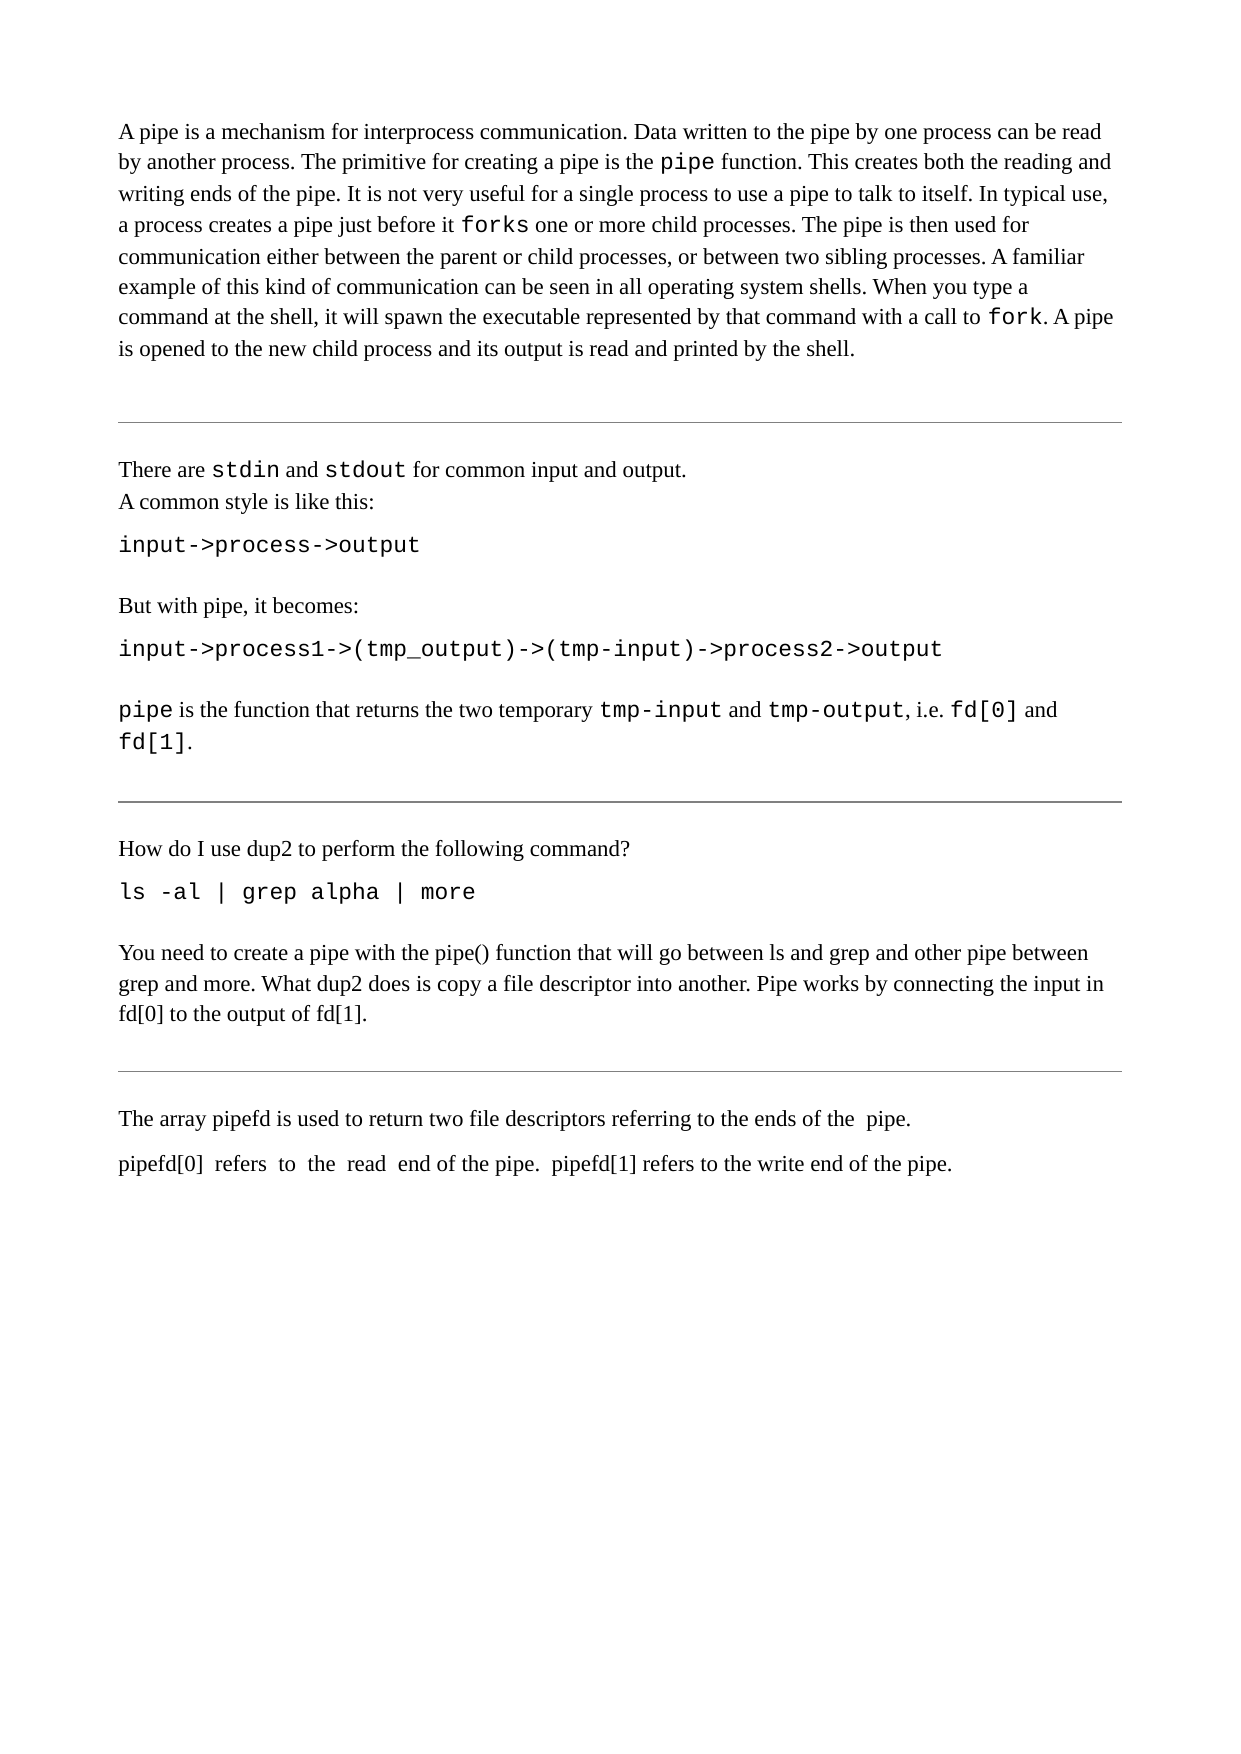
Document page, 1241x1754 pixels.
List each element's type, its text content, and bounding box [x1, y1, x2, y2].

text There are stdin and stdout for common input and output. [118, 456, 1122, 484]
text You need to create a pipe with the pipe() function that will go between ls and grep and other pipe between grep and more. What dup2 does is copy a file descriptor into another. Pipe works by connecting the input in fd[0] to the output of fd[1]. [118, 939, 1122, 1026]
text How do I use dup2 to perform the following command? [118, 835, 1122, 862]
text But with pipe, it becomes: [118, 592, 1122, 618]
text A common style is like this: [118, 488, 1122, 514]
text input->process1->(tmp_output)->(tmp-input)->process2->output [118, 637, 1122, 663]
text ls -al | grep alpha | more [118, 880, 1122, 906]
text A pipe is a mechanism for interprocess communication. Data written to the pipe by one process can be read by another process. The primitive for creating a pipe is the pipe function. This creates both the reading and writing ends of the pipe. It is not very useful for a single process to use a pipe to talk to itself. In typical use, a process creates a pipe just before it forks one or more child processes. The pipe is then used for communication either between the parent or child processes, or between two sibling processes. A familiar example of this kind of communication can be seen in all operating system shells. When you type a command at the shell, it will spawn the executable represented by that command with a call to fork. A pipe is opened to the new child process and its output is read and printed by the shell. [118, 118, 1122, 362]
text input->process->output [118, 533, 1122, 559]
text The array pipefd is used to return two file descriptors referring to the ends of the pipe. [118, 1105, 1122, 1131]
text pipefd[0] refers to the read end of the pipe. pipefd[1] refers to the write end of the pipe. [118, 1149, 1122, 1176]
text pipe is the function that returns the two temporary tmp-input and tmp-output, i.e. fd[0] and fd[1]. [118, 696, 1122, 757]
